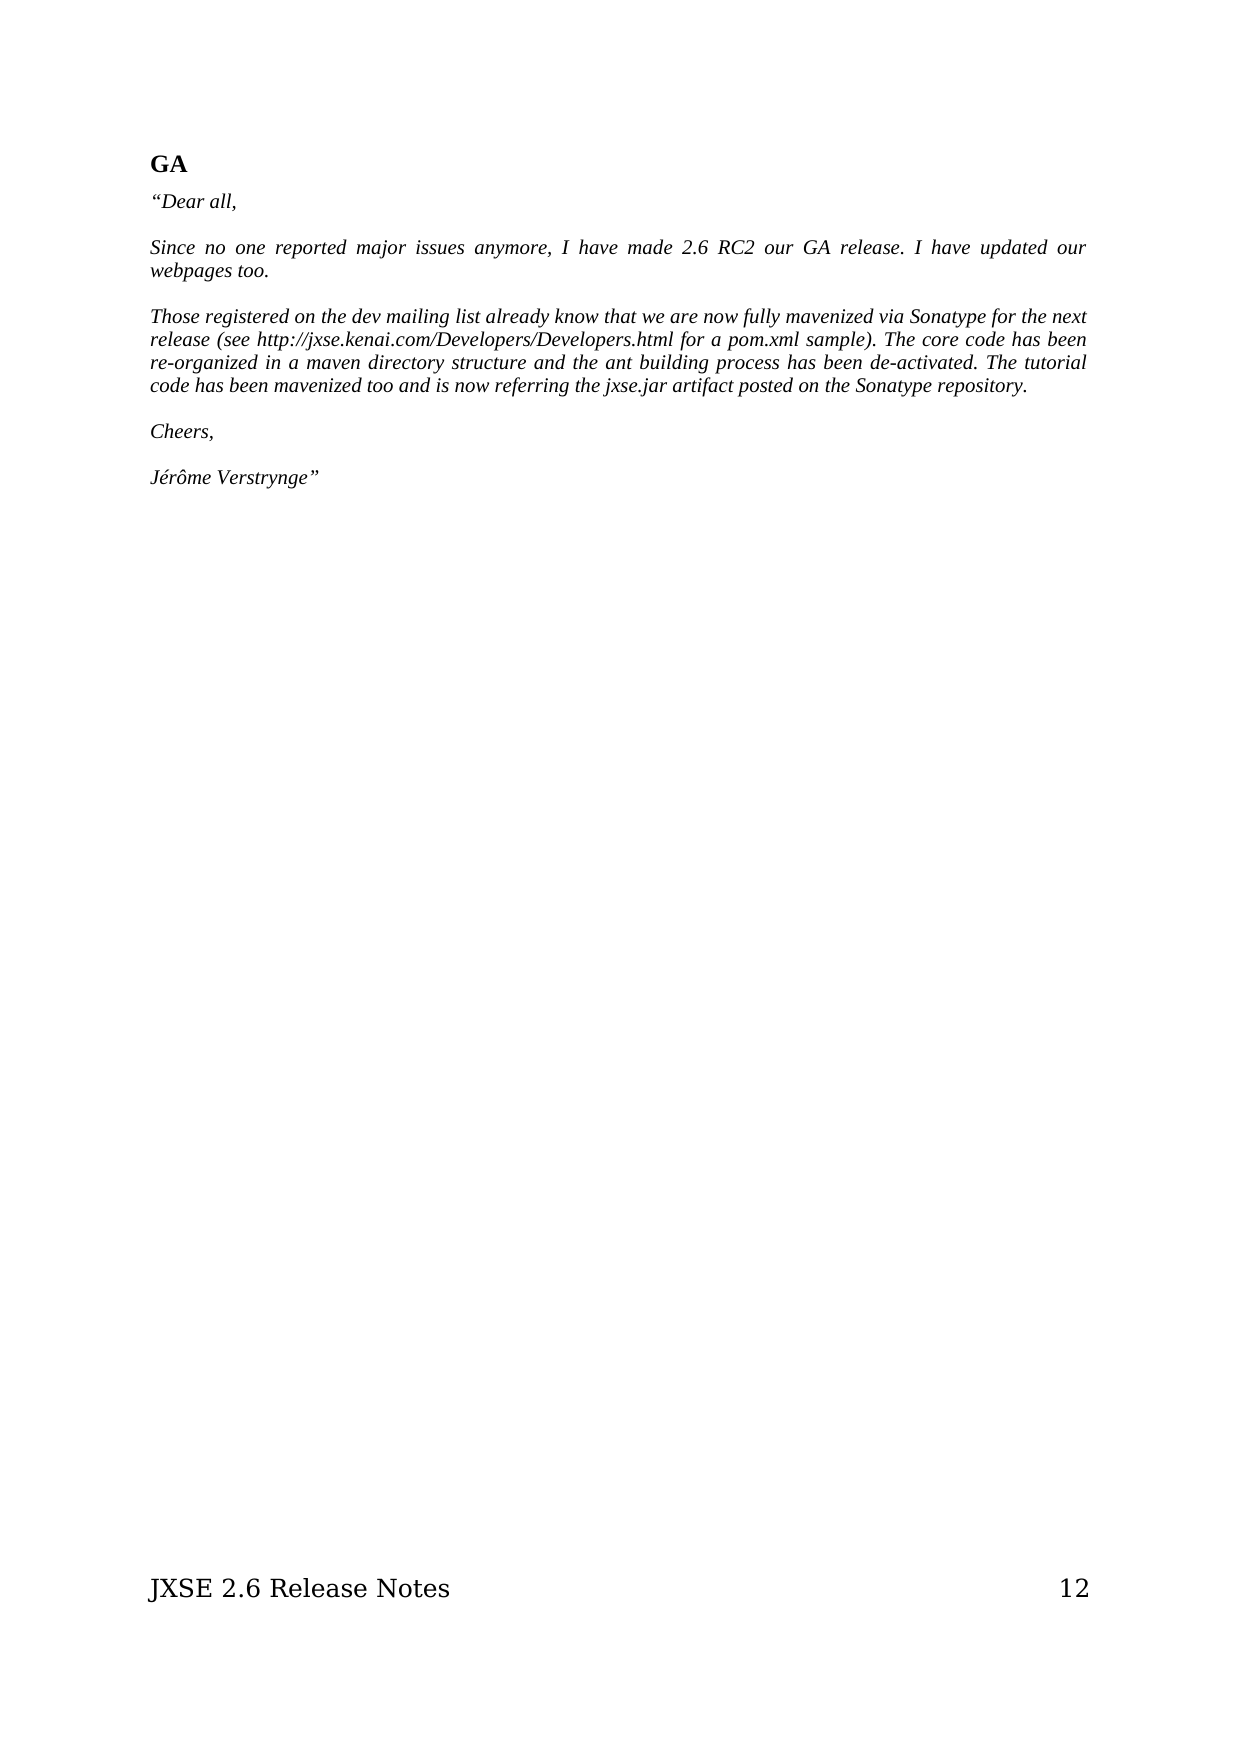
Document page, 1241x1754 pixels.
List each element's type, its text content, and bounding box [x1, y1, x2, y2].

text GA [150, 150, 1090, 178]
text “Dear all, Since no one reported major issues anymore, I have made 2.6 RC2 our GA release. I have updated our webpages too. Those registered on the dev mailing list already know that we are now fully mavenized via Sonatype for the next release (see http://jxse.kenai.com/Developers/Developers.html for a pom.xml sample). The core code has been re-organized in a maven directory structure and the ant building process has been de-activated. The tutorial code has been mavenized too and is now referring the jxse.jar artifact posted on the Sonatype repository. Cheers, Jérôme Verstrynge” [150, 189, 1090, 512]
